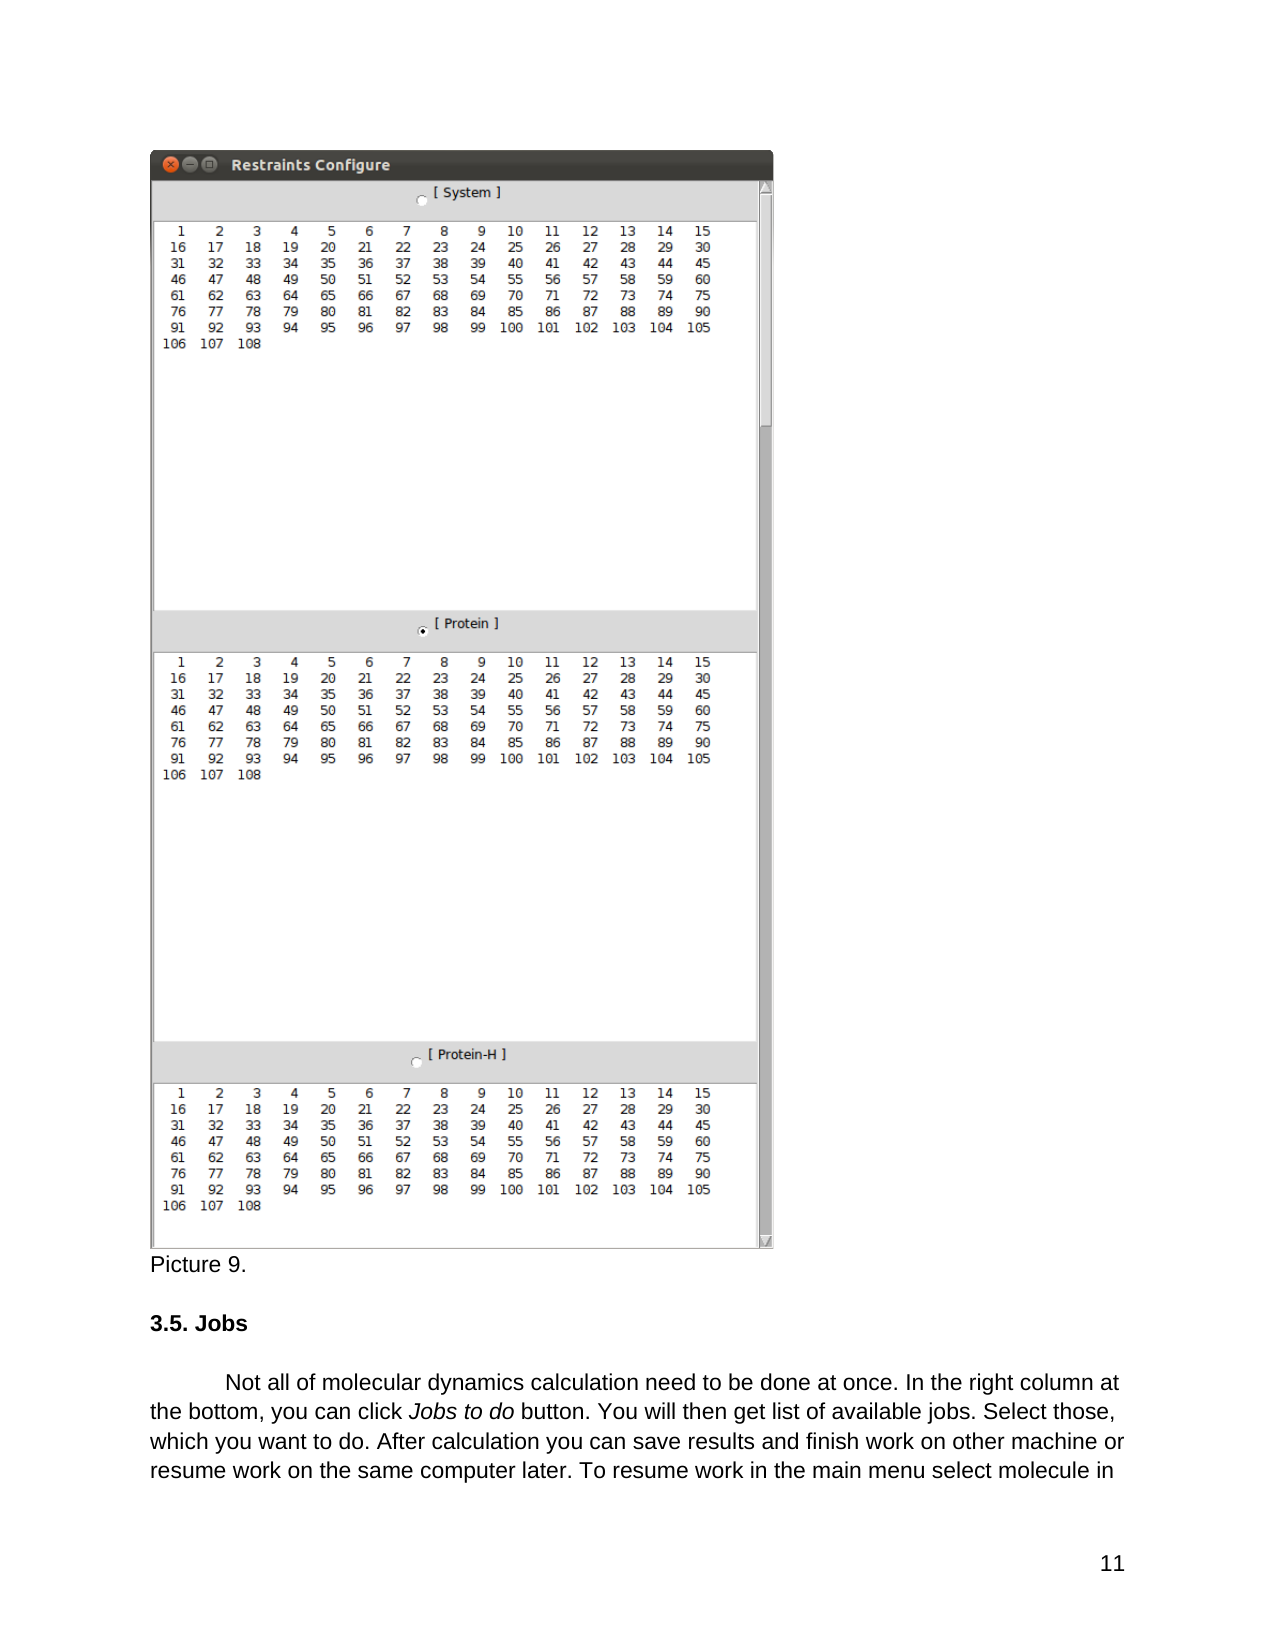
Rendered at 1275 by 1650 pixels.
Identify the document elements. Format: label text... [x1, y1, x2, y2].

picture [150, 150, 774, 1249]
text Not all of molecular dynamics calculation need to be done at once. In the right column at the bottom, you can click Jobs to do button. You will then get list of available jobs. Select those, which you want to do. After calculation you can save results and finish work on other machine or resume work on the same computer later. To resume work in the main menu select molecule in [150, 1370, 1125, 1483]
text Picture 9. [150, 1252, 1125, 1278]
text 3.5. Jobs [150, 1311, 1125, 1337]
